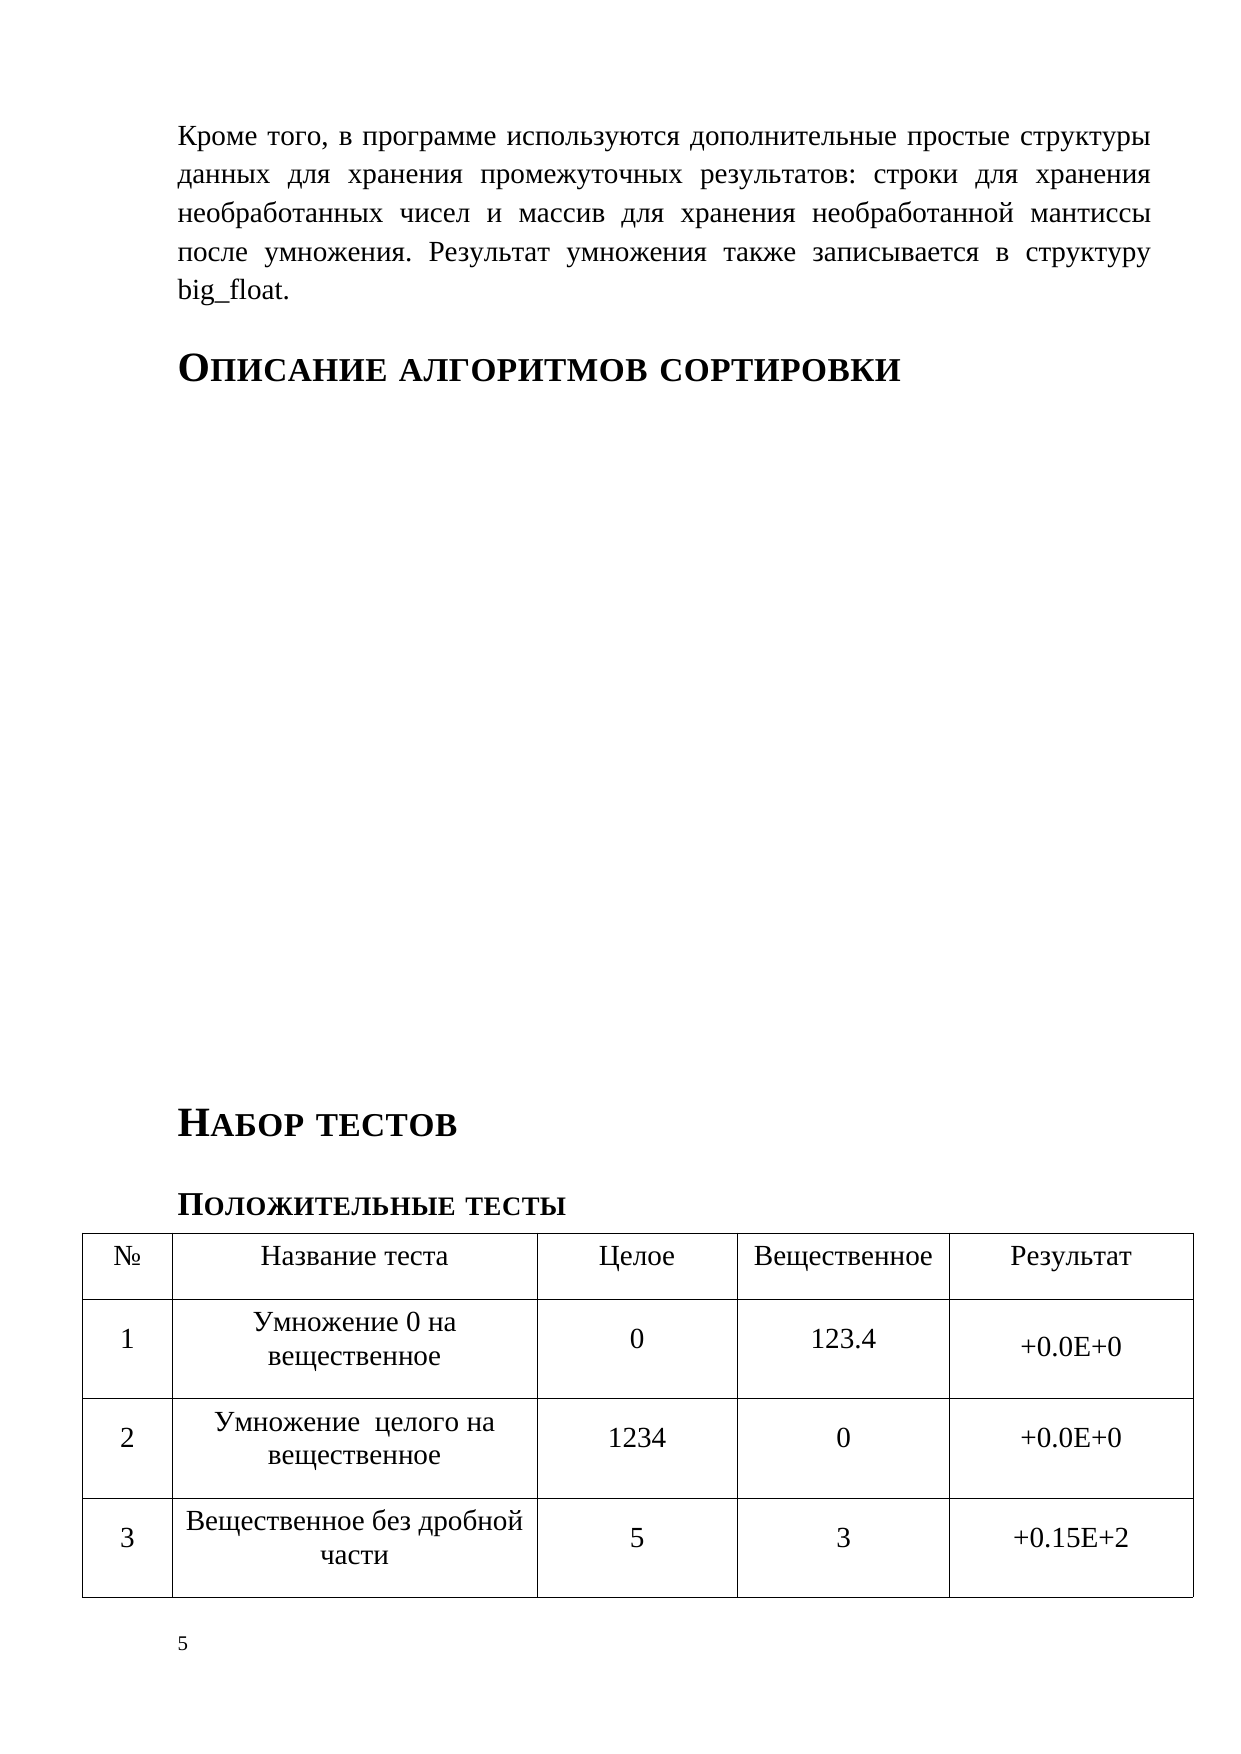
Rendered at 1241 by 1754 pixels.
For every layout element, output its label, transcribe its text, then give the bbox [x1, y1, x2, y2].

table_header Вещественное [738, 1234, 949, 1298]
table_cell +0.0E+0 [950, 1399, 1193, 1497]
table_cell 5 [538, 1499, 737, 1597]
subtitle Описание алгоритмов сортировки [177, 342, 1152, 390]
table_cell 0 [538, 1300, 737, 1398]
table_header № [83, 1234, 172, 1298]
table_cell 123.4 [738, 1300, 949, 1398]
table_cell 0 [738, 1399, 949, 1497]
table_cell Умножение целого на вещественное [173, 1399, 537, 1497]
table_cell Умножение 0 на вещественное [173, 1300, 537, 1398]
table_cell 2 [83, 1399, 172, 1497]
table_cell 1 [83, 1300, 172, 1398]
table_cell 3 [83, 1499, 172, 1597]
table_cell Вещественное без дробной части [173, 1499, 537, 1597]
table_cell +0.0E+0 [950, 1300, 1193, 1398]
subtitle Набор тестов [177, 1098, 1152, 1146]
table_header Результат [950, 1234, 1193, 1298]
table_header Целое [538, 1234, 737, 1298]
list Кроме того, в программе используются дополнительные простые структуры данных для хранения промежуточных результатов: строки для хранения необработанных чисел и массив для хранения необработанной мантиссы после умножения. Результат умножения также записывается в структуру big_float. [177, 118, 1152, 306]
table_header Название теста [173, 1234, 537, 1298]
table_cell +0.15E+2 [950, 1499, 1193, 1597]
subtitle Положительные тесты [177, 1184, 1152, 1223]
table_cell 3 [738, 1499, 949, 1597]
table_cell 1234 [538, 1399, 737, 1497]
